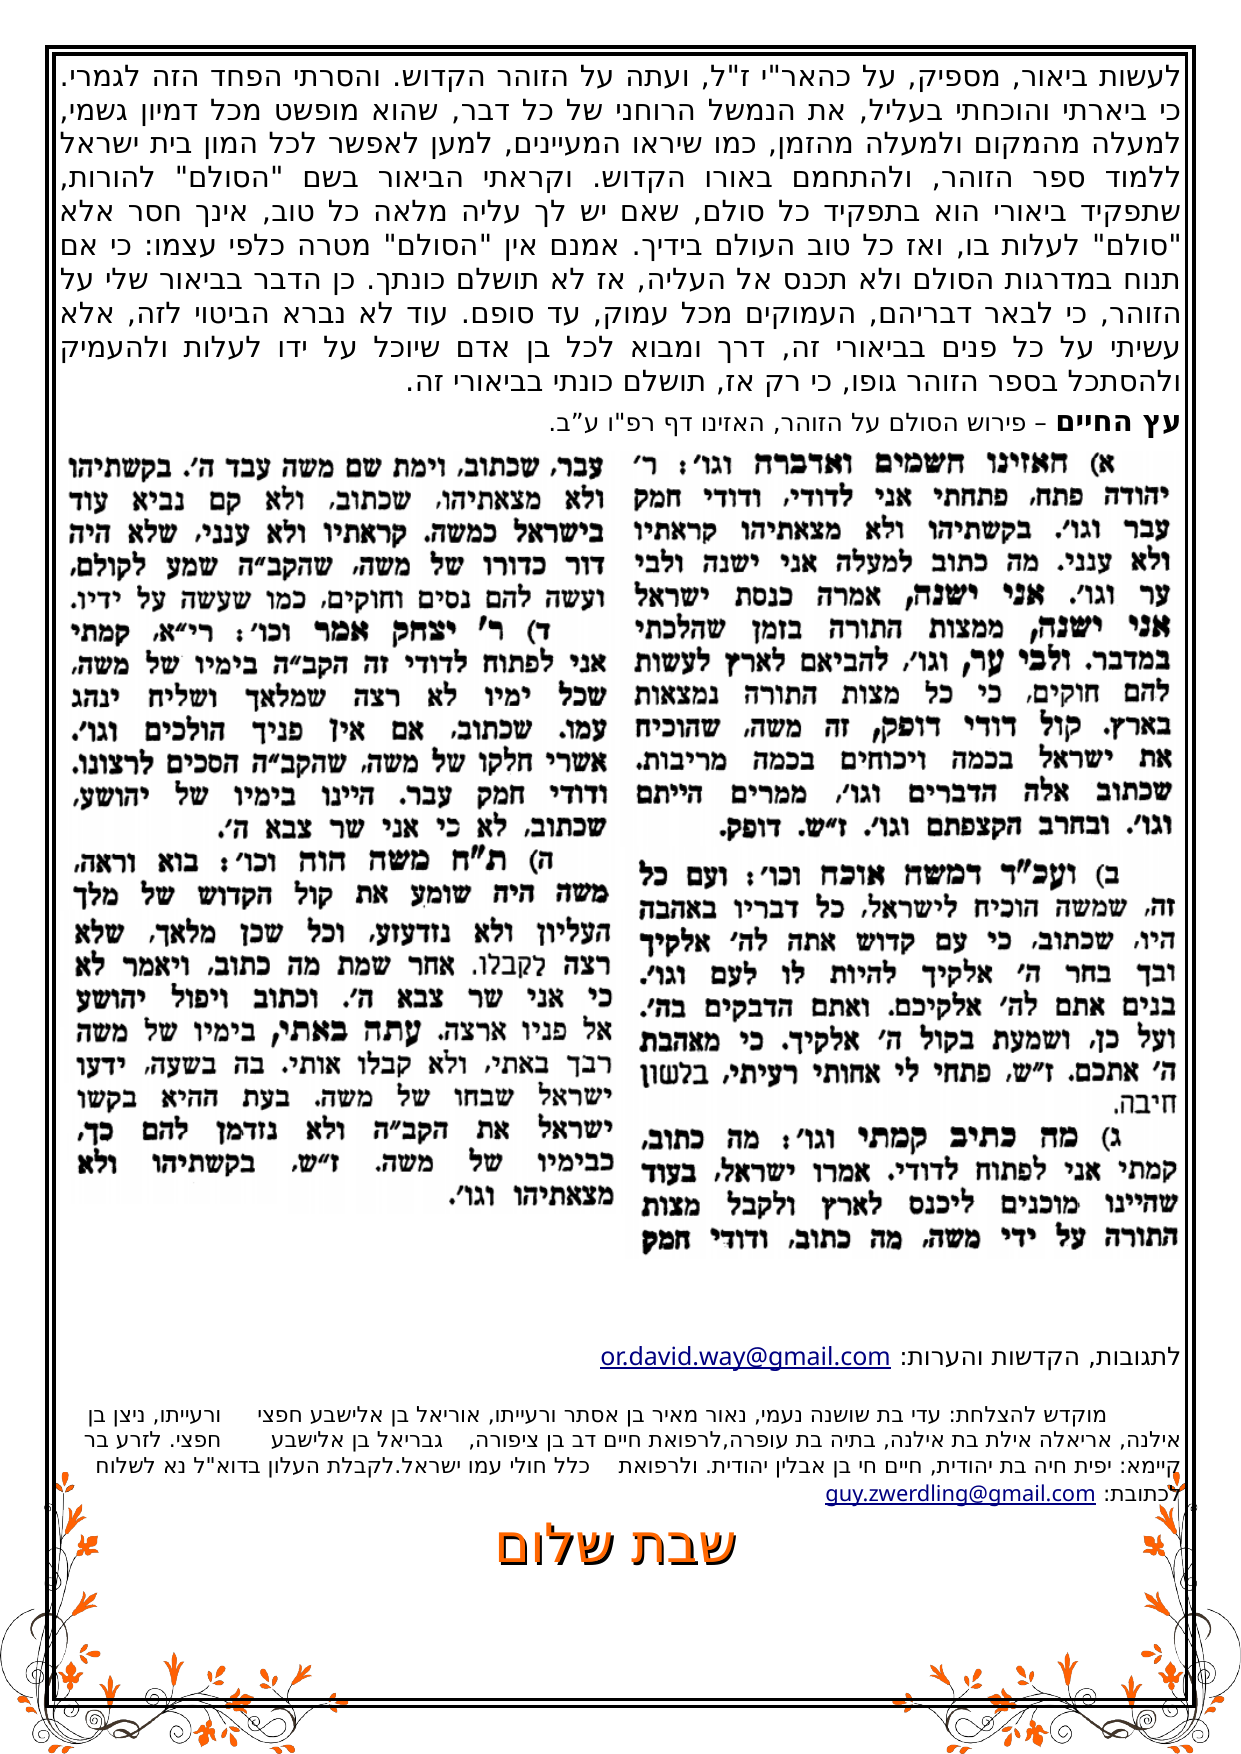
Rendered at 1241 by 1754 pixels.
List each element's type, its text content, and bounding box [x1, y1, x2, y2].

list לתגובות, הקדשות והערות: or.david.way@gmail.com [59, 1338, 1182, 1372]
picture [892, 1472, 1192, 1705]
picture [0, 1472, 349, 1754]
text עץ החיים – פירוש הסולם על הזוהר, האזינו דף רפ"ו ע”ב. [59, 405, 1182, 439]
list מוקדש להצלחת: עדי בת שושנה נעמי, נאור מאיר בן אסתר ורעייתו, אוריאל בן אלישבע חפצי ורעייתו, ניצן בן אילנה, אריאלה אילת בת אילנה, בתיה בת עופרה,לרפואת חיים דב בן ציפורה, גבריאל בן אלישבע חפצי. לזרע בר קיימא: יפית חיה בת יהודית, חיים חי בן אבלין יהודית. ולרפואת כלל חולי עמו ישראל.לקבלת העלון בדוא"ל נא לשלוח לכתובת: guy.zwerdling@gmail.com [59, 1402, 1182, 1508]
text לעשות ביאור, מספיק, על כהאר"י ז"ל, ועתה על הזוהר הקדוש. והסרתי הפחד הזה לגמרי. כי ביארתי והוכחתי בעליל, את הנמשל הרוחני של כל דבר, שהוא מופשט מכל דמיון גשמי, למעלה מהמקום ולמעלה מהזמן, כמו שיראו המעיינים, למען לאפשר לכל המון בית ישראל ללמוד ספר הזוהר, ולהתחמם באורו הקדוש. וקראתי הביאור בשם "הסולם" להורות, שתפקיד ביאורי הוא בתפקיד כל סולם, שאם יש לך עליה מלאה כל טוב, אינך חסר אלא "סולם" לעלות בו, ואז כל טוב העולם בידיך. אמנם אין "הסולם" מטרה כלפי עצמו: כי אם תנוח במדרגות הסולם ולא תכנס אל העליה, אז לא תושלם כונתך. כן הדבר בביאור שלי על הזוהר, כי לבאר דבריהם, העמוקים מכל עמוק, עד סופם. עוד לא נברא הביטוי לזה, אלא עשיתי על כל פנים בביאורי זה, דרך ומבוא לכל בן אדם שיוכל על ידו לעלות ולהעמיק ולהסתכל בספר הזוהר גופו, כי רק אז, תושלם כונתי בביאורי זה. [59, 59, 1182, 398]
picture [56, 1472, 349, 1698]
picture [892, 1472, 1185, 1698]
picture [49, 1472, 349, 1705]
picture [58, 451, 1182, 1259]
picture [892, 1472, 1241, 1754]
